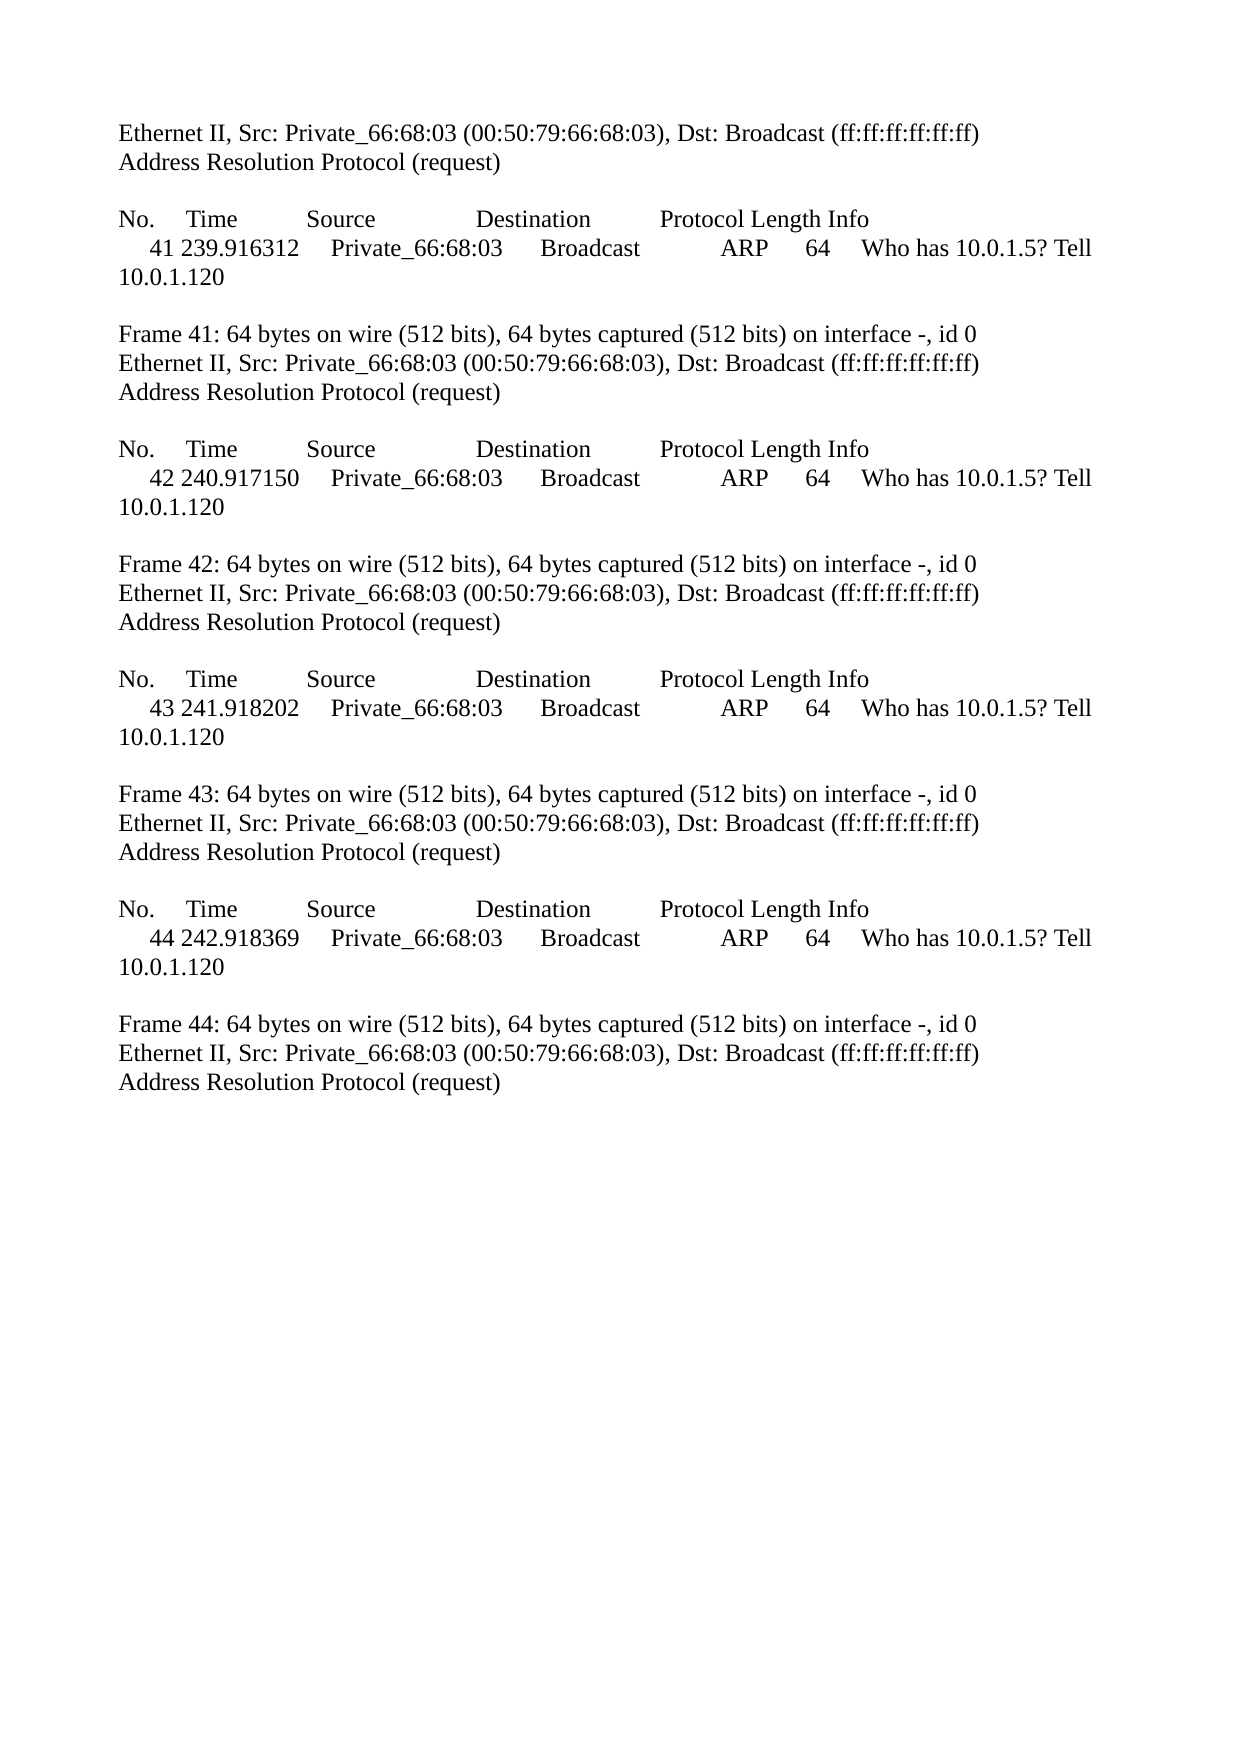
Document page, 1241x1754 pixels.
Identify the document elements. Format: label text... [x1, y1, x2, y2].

text No. Time Source Destination Protocol Length Info [118, 894, 1122, 923]
text 41 239.916312 Private_66:68:03 Broadcast ARP 64 Who has 10.0.1.5? Tell 10.0.1.120 [118, 233, 1122, 291]
text No. Time Source Destination Protocol Length Info [118, 434, 1122, 463]
text Frame 43: 64 bytes on wire (512 bits), 64 bytes captured (512 bits) on interface -, id 0 [118, 779, 1122, 808]
text Address Resolution Protocol (request) [118, 1067, 1122, 1096]
text No. Time Source Destination Protocol Length Info [118, 664, 1122, 693]
text Ethernet II, Src: Private_66:68:03 (00:50:79:66:68:03), Dst: Broadcast (ff:ff:ff:ff:ff:ff) [118, 808, 1122, 837]
text Frame 41: 64 bytes on wire (512 bits), 64 bytes captured (512 bits) on interface -, id 0 [118, 319, 1122, 348]
text 44 242.918369 Private_66:68:03 Broadcast ARP 64 Who has 10.0.1.5? Tell 10.0.1.120 [118, 923, 1122, 981]
text Address Resolution Protocol (request) [118, 837, 1122, 866]
text Ethernet II, Src: Private_66:68:03 (00:50:79:66:68:03), Dst: Broadcast (ff:ff:ff:ff:ff:ff) [118, 1038, 1122, 1067]
text 43 241.918202 Private_66:68:03 Broadcast ARP 64 Who has 10.0.1.5? Tell 10.0.1.120 [118, 693, 1122, 751]
text Ethernet II, Src: Private_66:68:03 (00:50:79:66:68:03), Dst: Broadcast (ff:ff:ff:ff:ff:ff) [118, 118, 1122, 147]
text Ethernet II, Src: Private_66:68:03 (00:50:79:66:68:03), Dst: Broadcast (ff:ff:ff:ff:ff:ff) [118, 578, 1122, 607]
text Frame 42: 64 bytes on wire (512 bits), 64 bytes captured (512 bits) on interface -, id 0 [118, 549, 1122, 578]
text No. Time Source Destination Protocol Length Info [118, 204, 1122, 233]
text Address Resolution Protocol (request) [118, 607, 1122, 636]
text Address Resolution Protocol (request) [118, 147, 1122, 176]
text Address Resolution Protocol (request) [118, 377, 1122, 406]
text Ethernet II, Src: Private_66:68:03 (00:50:79:66:68:03), Dst: Broadcast (ff:ff:ff:ff:ff:ff) [118, 348, 1122, 377]
text 42 240.917150 Private_66:68:03 Broadcast ARP 64 Who has 10.0.1.5? Tell 10.0.1.120 [118, 463, 1122, 521]
text Frame 44: 64 bytes on wire (512 bits), 64 bytes captured (512 bits) on interface -, id 0 [118, 1009, 1122, 1038]
